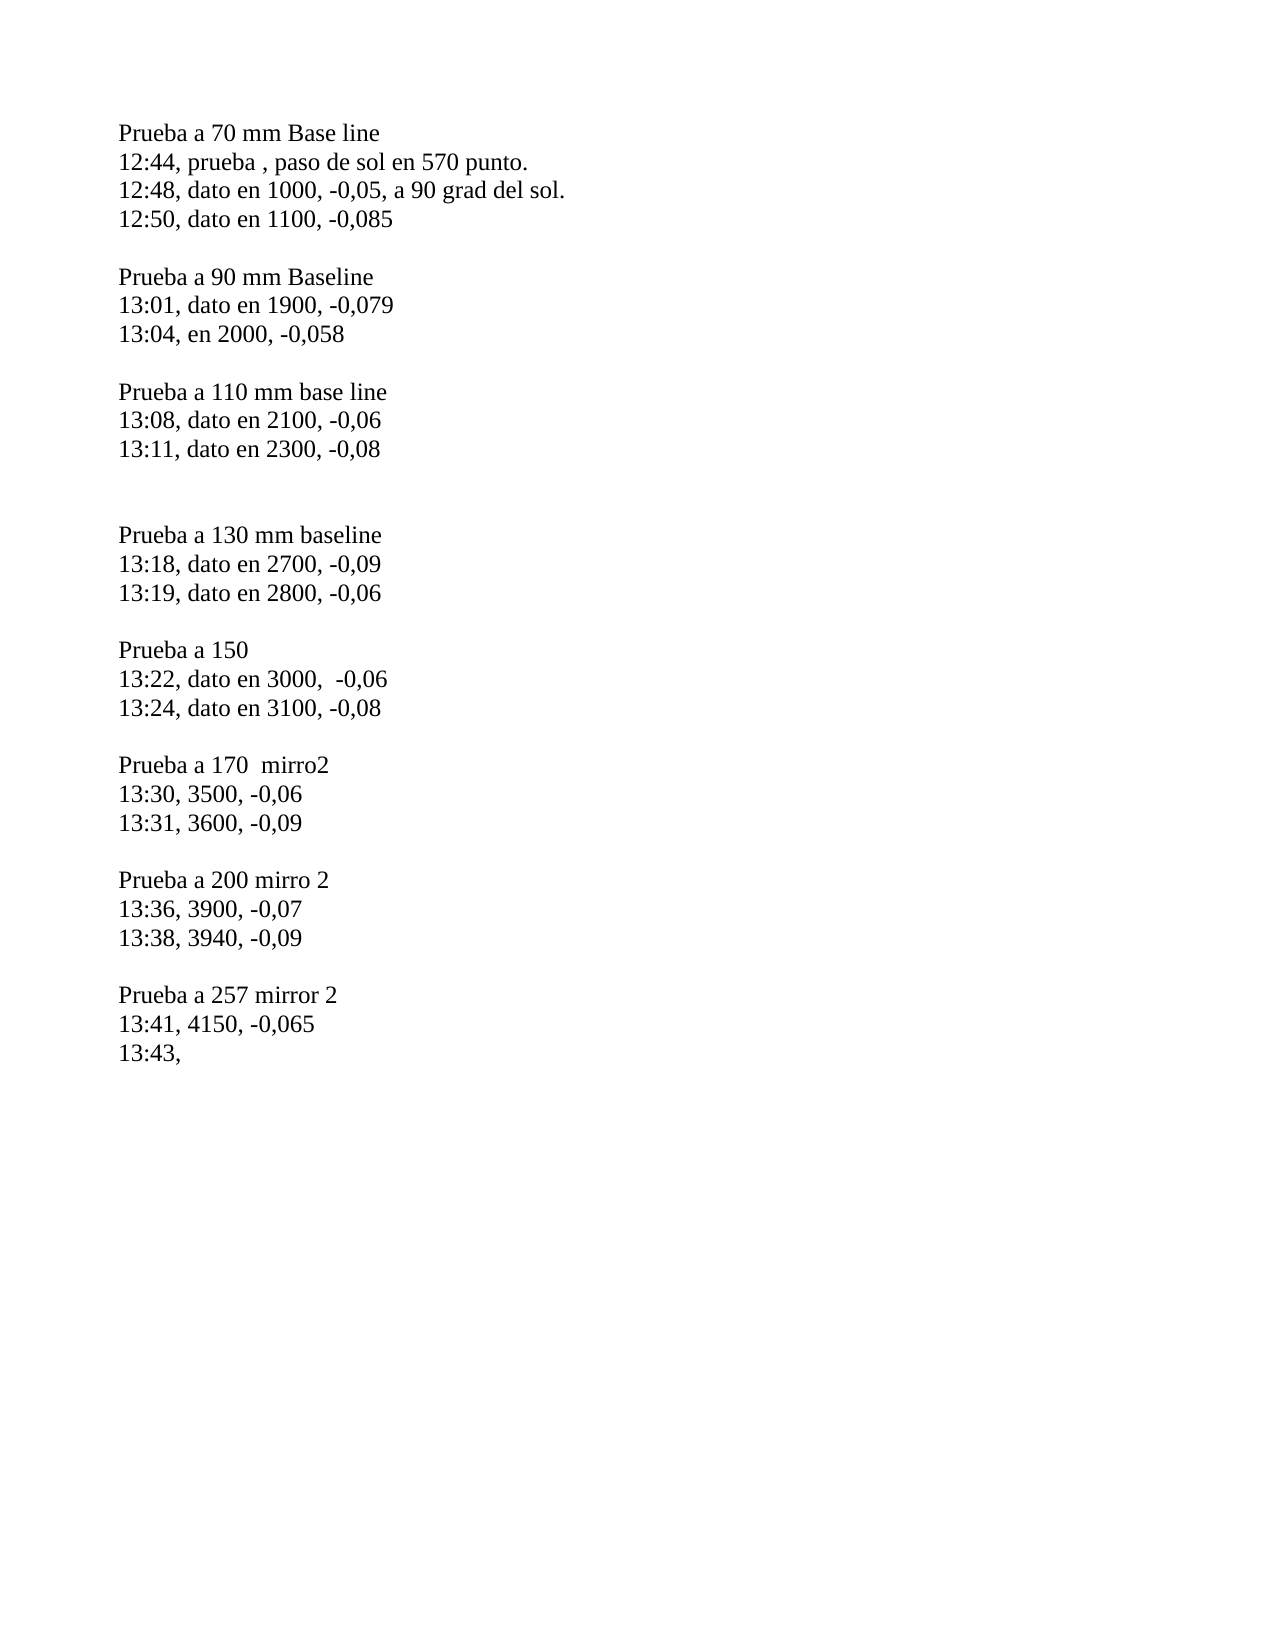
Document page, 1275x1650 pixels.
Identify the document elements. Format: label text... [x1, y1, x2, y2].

text 13:31, 3600, -0,09 [118, 808, 1157, 837]
text 13:19, dato en 2800, -0,06 [118, 578, 1157, 607]
text 12:50, dato en 1100, -0,085 [118, 204, 1157, 233]
text 12:48, dato en 1000, -0,05, a 90 grad del sol. [118, 176, 1157, 204]
text 13:18, dato en 2700, -0,09 [118, 549, 1157, 578]
text 13:43, [118, 1038, 1157, 1067]
text Prueba a 200 mirro 2 [118, 866, 1157, 894]
text Prueba a 170 mirro2 [118, 751, 1157, 779]
text Prueba a 257 mirror 2 [118, 981, 1157, 1009]
text 13:08, dato en 2100, -0,06 [118, 406, 1157, 434]
text Prueba a 70 mm Base line [118, 118, 1157, 147]
text 13:41, 4150, -0,065 [118, 1009, 1157, 1038]
text 13:30, 3500, -0,06 [118, 779, 1157, 808]
text 13:38, 3940, -0,09 [118, 923, 1157, 952]
text 13:36, 3900, -0,07 [118, 894, 1157, 923]
text 13:11, dato en 2300, -0,08 [118, 434, 1157, 463]
text Prueba a 90 mm Baseline [118, 262, 1157, 291]
text Prueba a 110 mm base line [118, 377, 1157, 406]
text Prueba a 130 mm baseline [118, 521, 1157, 549]
text Prueba a 150 [118, 636, 1157, 664]
text 13:24, dato en 3100, -0,08 [118, 693, 1157, 722]
text 13:04, en 2000, -0,058 [118, 319, 1157, 348]
text 13:01, dato en 1900, -0,079 [118, 291, 1157, 319]
text 13:22, dato en 3000, -0,06 [118, 664, 1157, 693]
text 12:44, prueba , paso de sol en 570 punto. [118, 147, 1157, 176]
